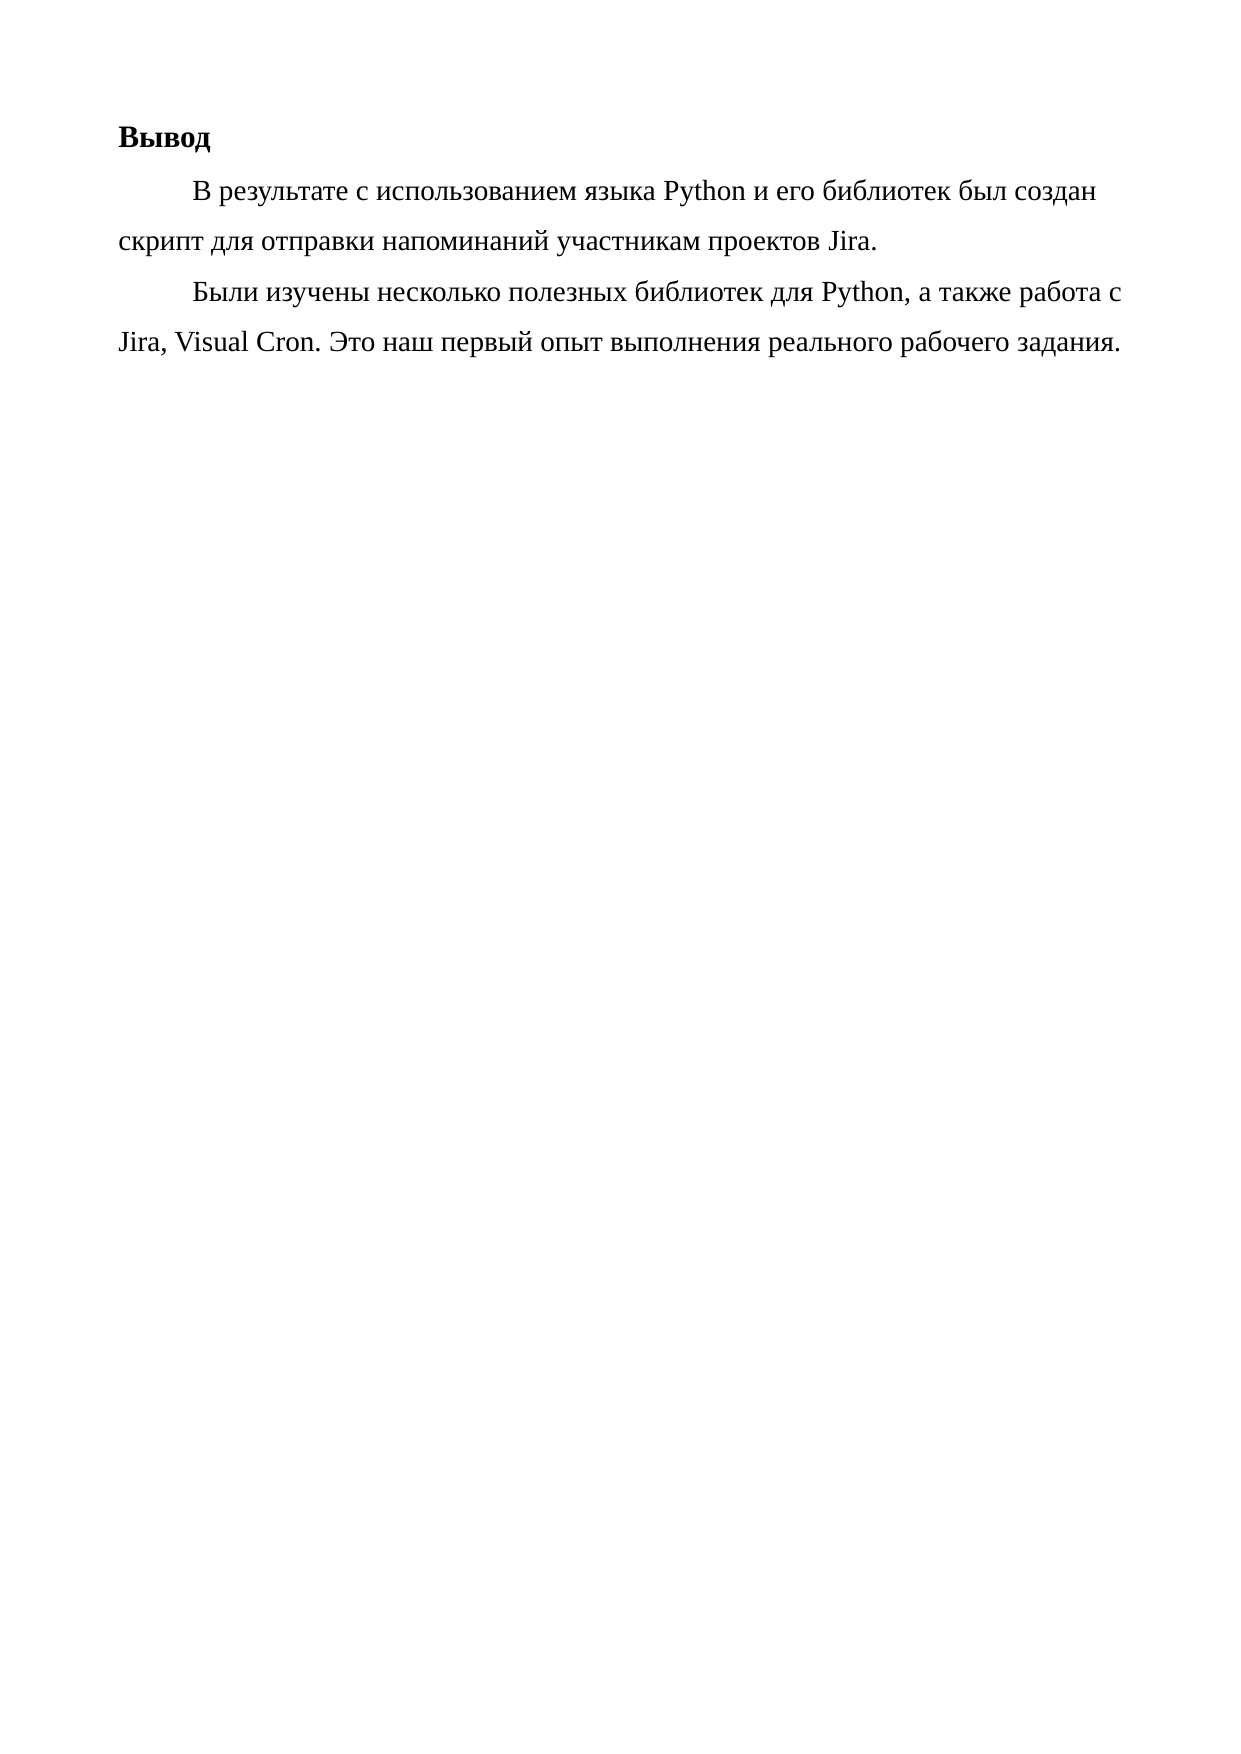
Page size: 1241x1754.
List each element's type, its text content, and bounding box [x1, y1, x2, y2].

text Были изучены несколько полезных библиотек для Python, а также работа с Jira, Visual Cron. Это наш первый опыт выполнения реального рабочего задания. [118, 274, 1122, 358]
text Вывод [118, 118, 1122, 154]
text В результате с использованием языка Python и его библиотек был создан скрипт для отправки напоминаний участникам проектов Jira. [118, 172, 1122, 257]
